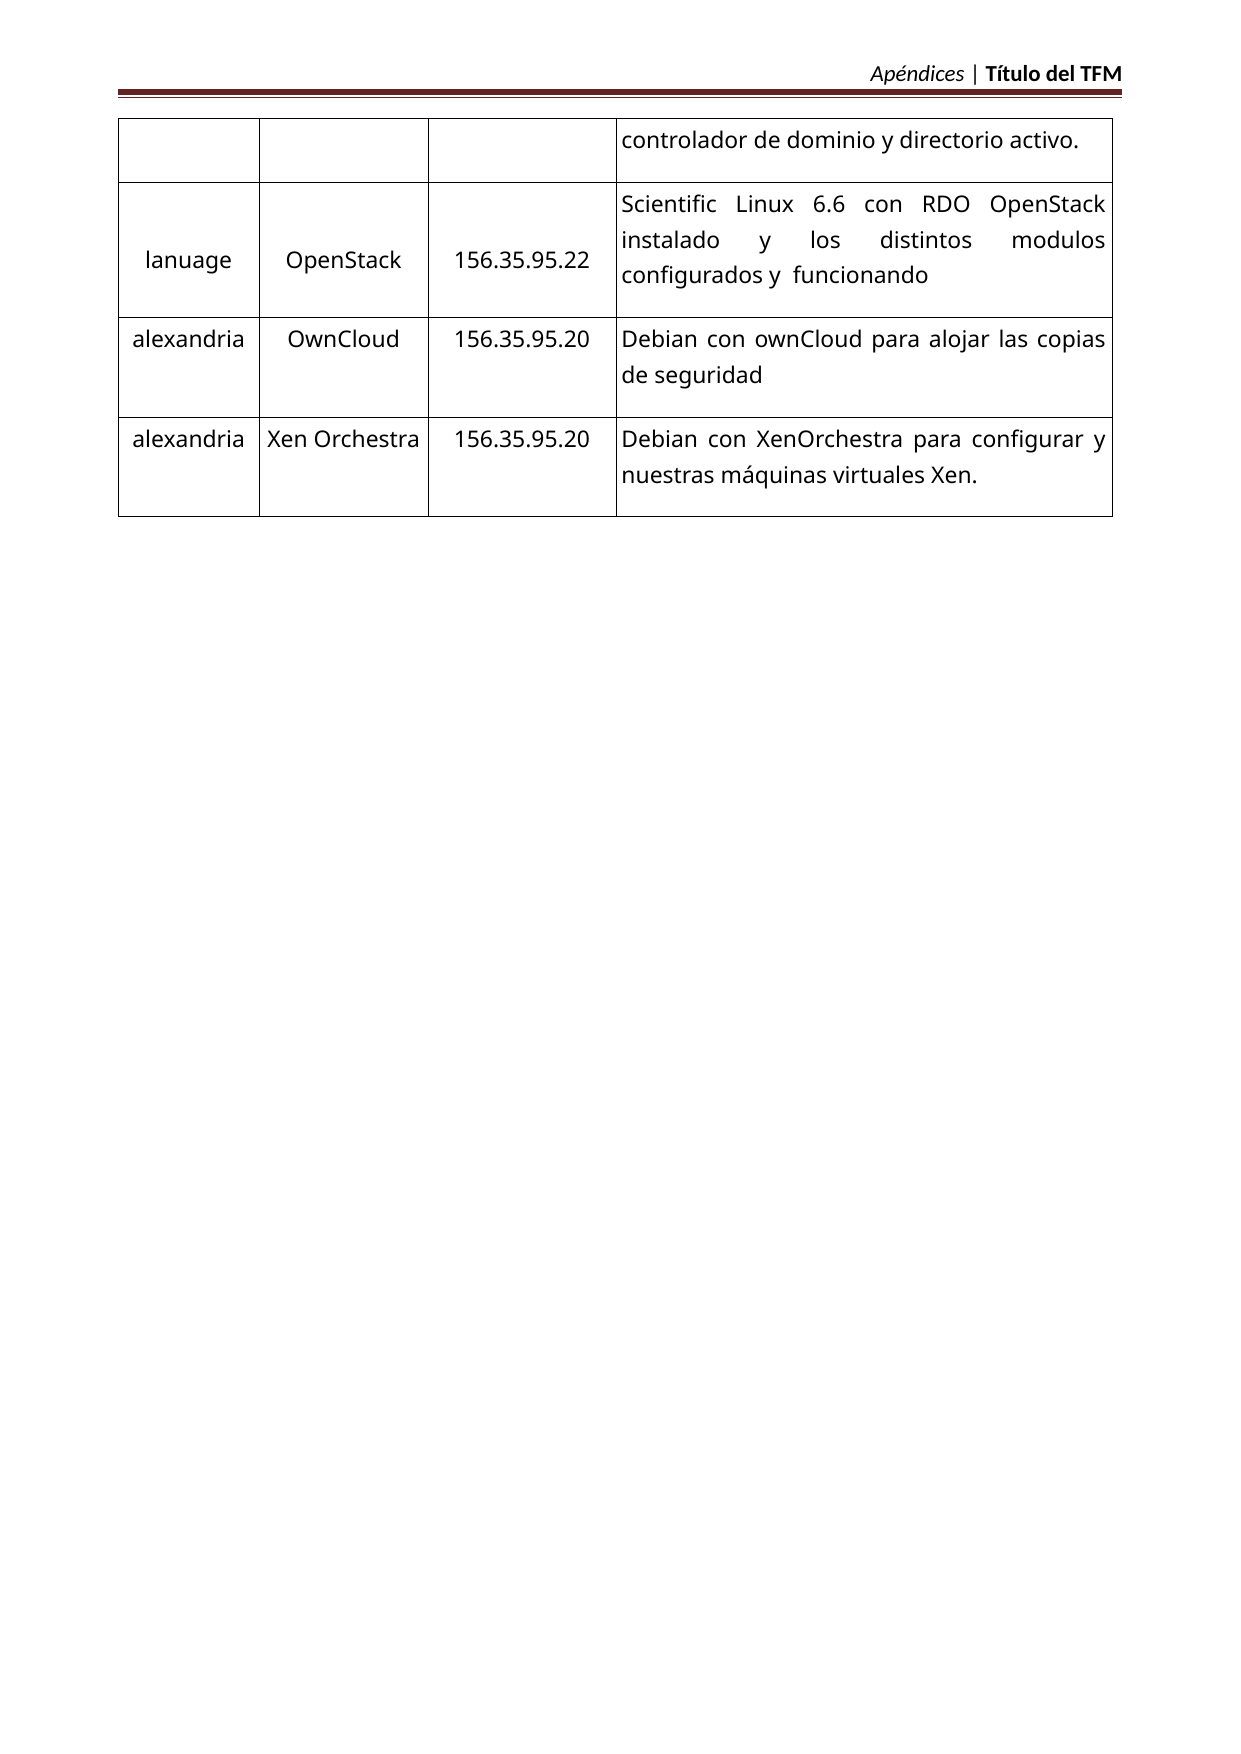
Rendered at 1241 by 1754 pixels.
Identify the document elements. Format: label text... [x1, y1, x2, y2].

table_cell 156.35.95.20 [429, 318, 616, 417]
table_cell 156.35.95.22 [429, 183, 616, 317]
table_cell Xen Orchestra [260, 418, 428, 516]
table_cell [260, 119, 428, 182]
table_cell lanuage [119, 183, 259, 317]
table_cell OpenStack [260, 183, 428, 317]
table_cell controlador de dominio y directorio activo. [617, 119, 1112, 182]
table_cell Debian con XenOrchestra para configurar y nuestras máquinas virtuales Xen. [617, 418, 1112, 516]
table_cell 156.35.95.20 [429, 418, 616, 516]
table_cell OwnCloud [260, 318, 428, 417]
table_cell Scientific Linux 6.6 con RDO OpenStack instalado y los distintos modulos configurados y funcionando [617, 183, 1112, 317]
table_cell [429, 119, 616, 182]
table_cell alexandria [119, 318, 259, 417]
table_cell Debian con ownCloud para alojar las copias de seguridad [617, 318, 1112, 417]
table_cell alexandria [119, 418, 259, 516]
table_cell [119, 119, 259, 182]
